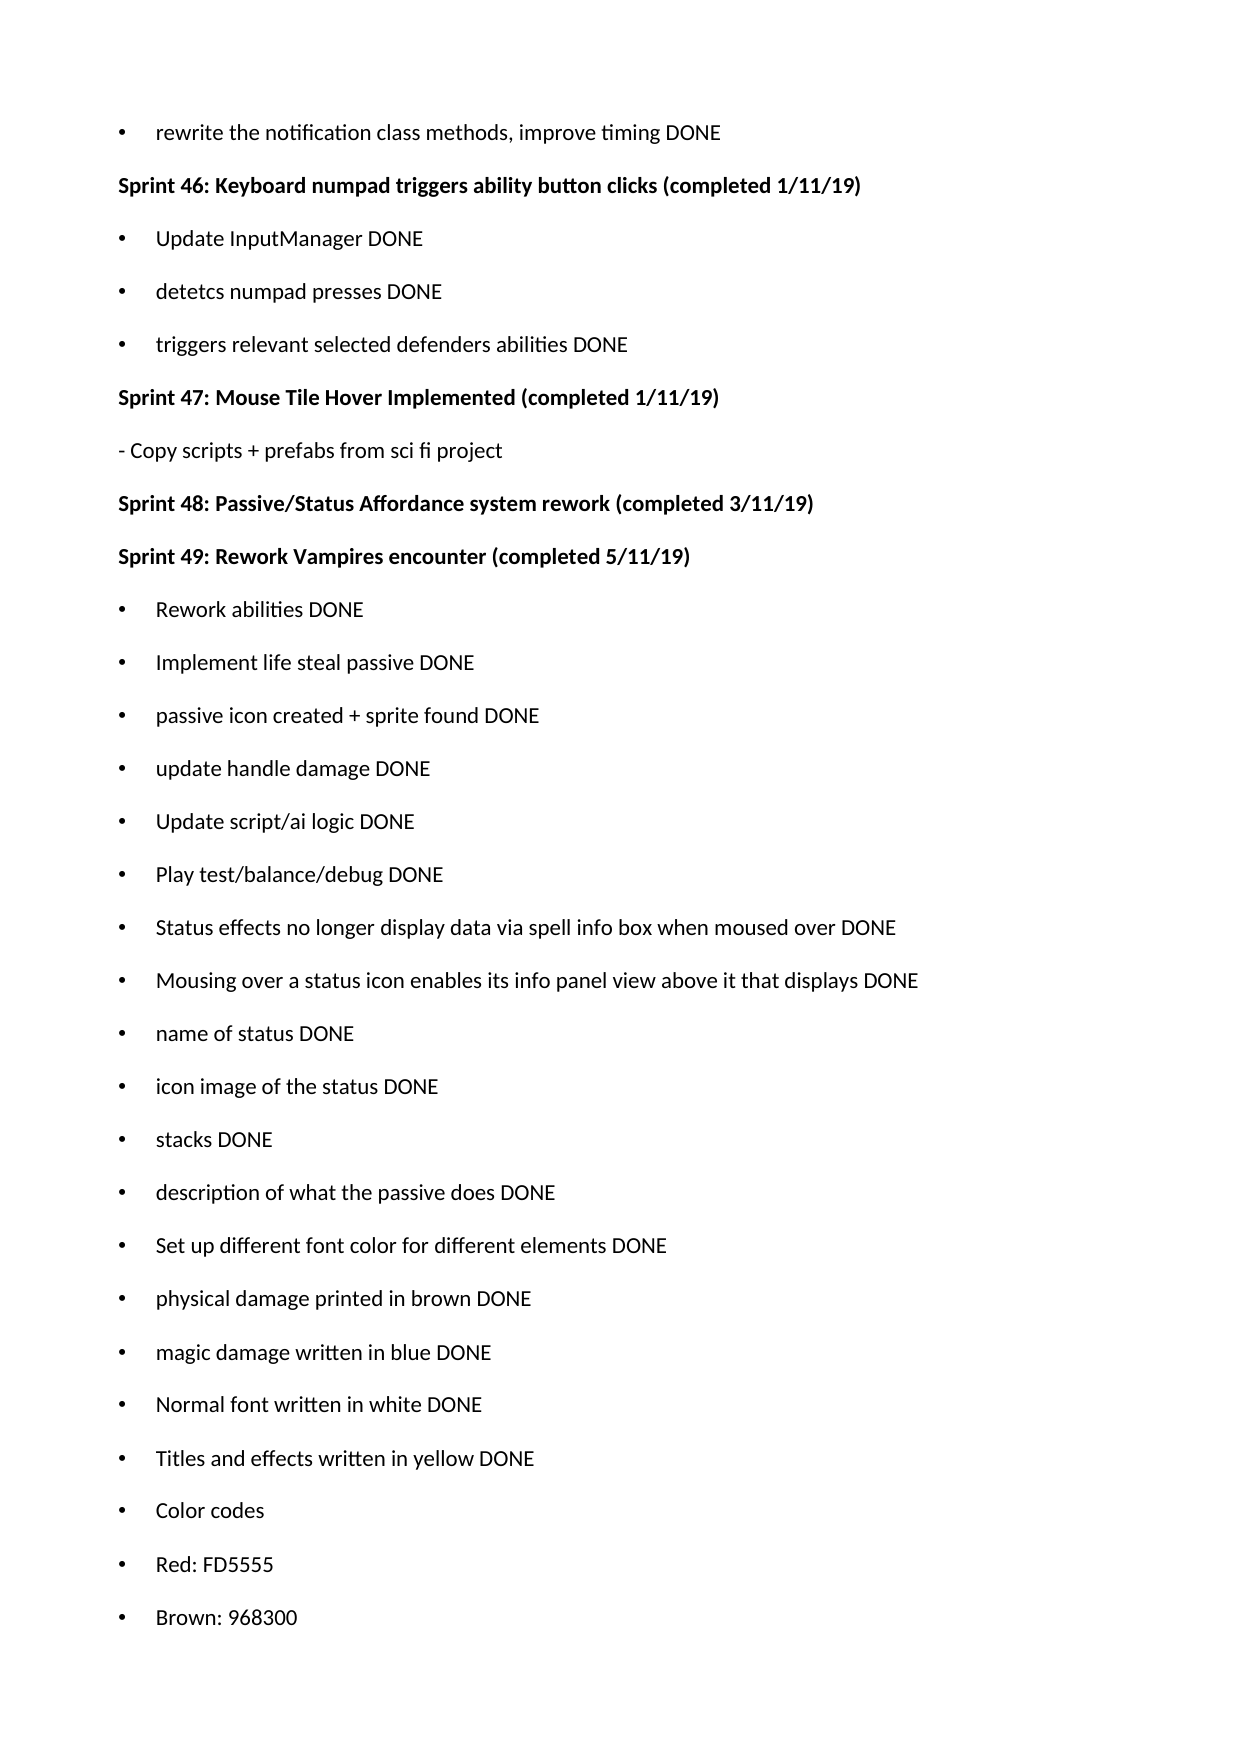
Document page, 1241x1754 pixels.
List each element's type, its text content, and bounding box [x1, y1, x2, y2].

text Sprint 49: Rework Vampires encounter (completed 5/11/19) [118, 542, 1122, 570]
list Update script/ai logic DONE [81, 807, 1122, 835]
list update handle damage DONE [81, 754, 1122, 782]
text - Copy scripts + prefabs from sci fi project [118, 436, 1122, 464]
list Brown: 968300 [81, 1603, 1122, 1631]
list Set up different font color for different elements DONE [81, 1232, 1122, 1259]
list icon image of the status DONE [81, 1072, 1122, 1101]
list rewrite the notification class methods, improve timing DONE [81, 118, 1122, 146]
list Red: FD5555 [81, 1550, 1122, 1578]
list Titles and effects written in yellow DONE [81, 1444, 1122, 1472]
list physical damage printed in brown DONE [81, 1284, 1122, 1313]
list Play test/balance/debug DONE [81, 860, 1122, 888]
list Normal font written in white DONE [81, 1391, 1122, 1419]
list Status effects no longer display data via spell info box when moused over DONE [81, 913, 1122, 941]
list detetcs numpad presses DONE [81, 277, 1122, 305]
list Implement life steal passive DONE [81, 648, 1122, 676]
list description of what the passive does DONE [81, 1178, 1122, 1207]
list name of status DONE [81, 1019, 1122, 1047]
list stacks DONE [81, 1126, 1122, 1153]
text Sprint 48: Passive/Status Affordance system rework (completed 3/11/19) [118, 489, 1122, 517]
list Update InputManager DONE [81, 224, 1122, 252]
text Sprint 46: Keyboard numpad triggers ability button clicks (completed 1/11/19) [118, 171, 1122, 199]
list passive icon created + sprite found DONE [81, 701, 1122, 729]
list Color codes [81, 1497, 1122, 1525]
text Sprint 47: Mouse Tile Hover Implemented (completed 1/11/19) [118, 383, 1122, 411]
list magic damage written in blue DONE [81, 1338, 1122, 1366]
list triggers relevant selected defenders abilities DONE [81, 330, 1122, 358]
list Mousing over a status icon enables its info panel view above it that displays DONE [81, 966, 1122, 994]
list Rework abilities DONE [81, 595, 1122, 623]
